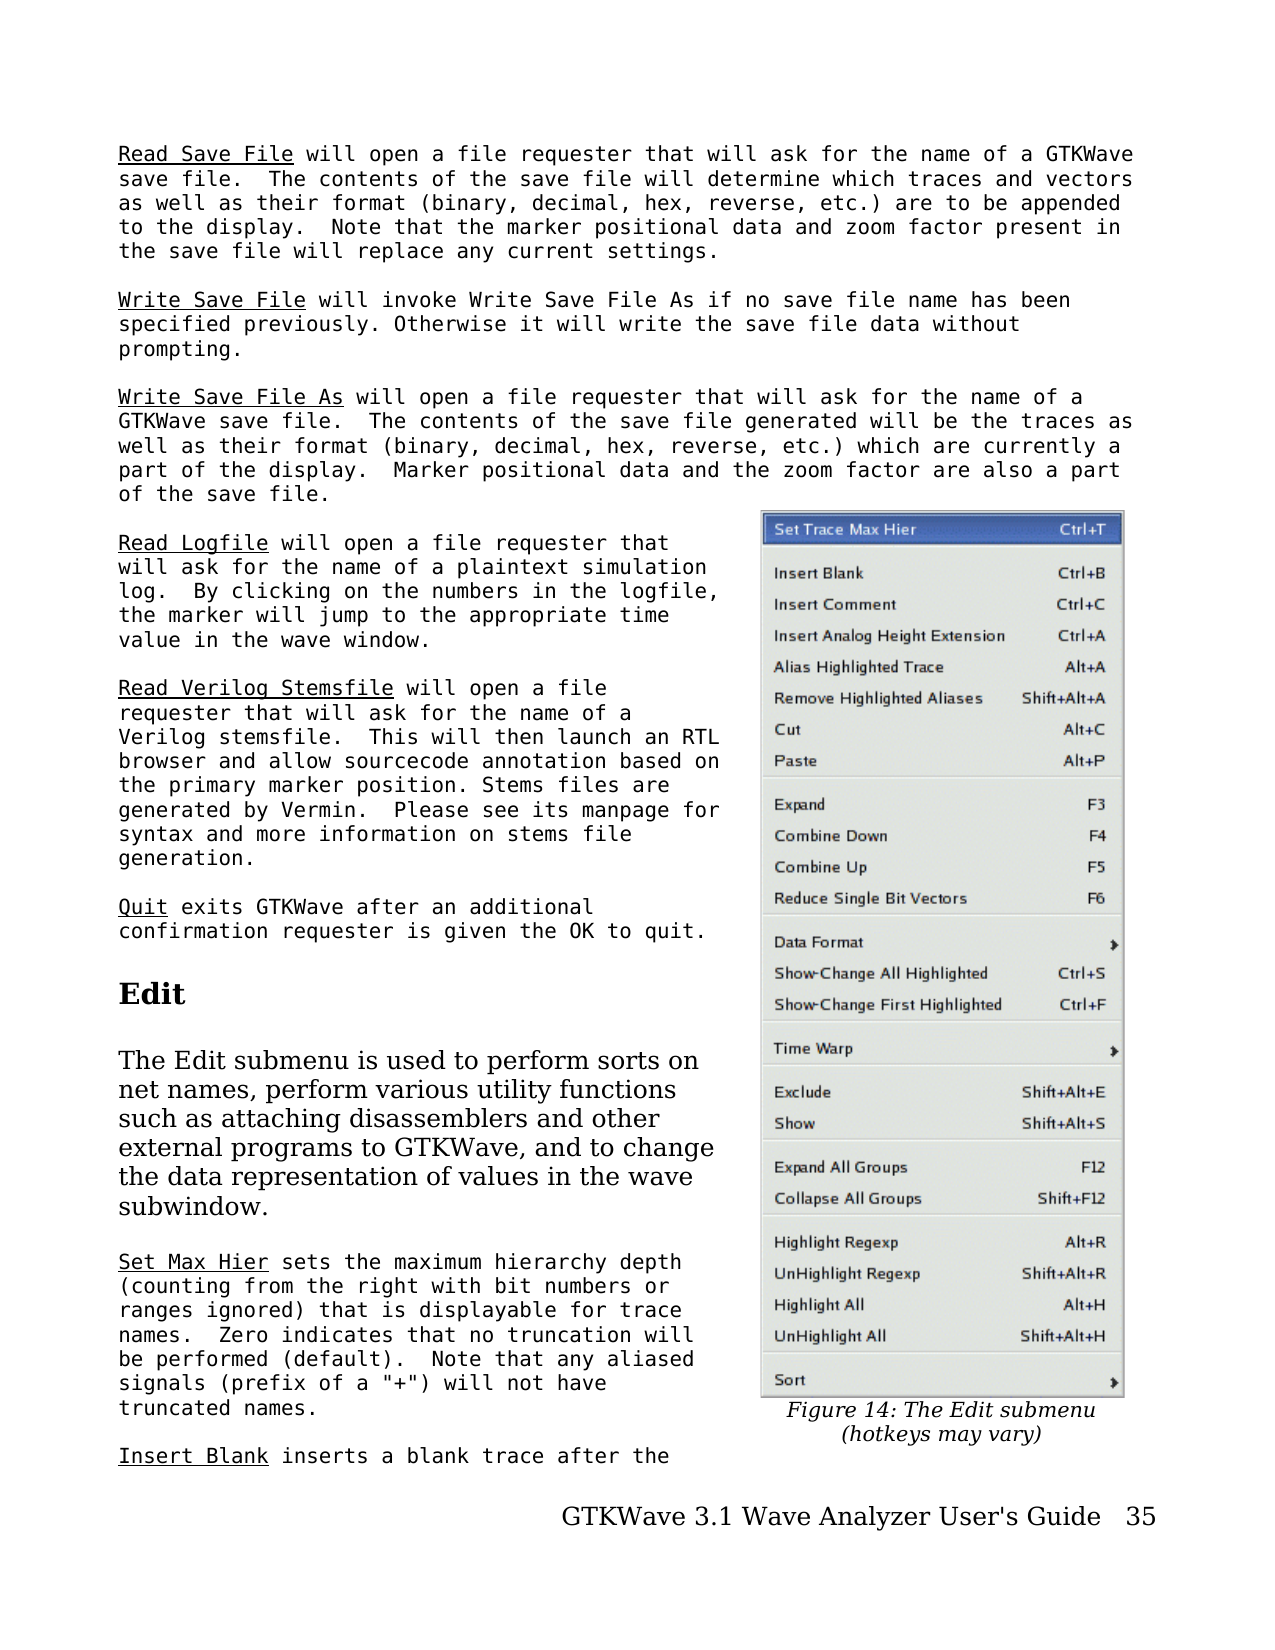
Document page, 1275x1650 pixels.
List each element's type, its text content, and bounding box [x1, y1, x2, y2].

text Edit [118, 977, 742, 1012]
text [1143, 977, 1157, 1012]
text Quit exits GTKWave after an additional confirmation requester is given the OK to quit. [118, 895, 742, 943]
text Read Logfile will open a file requester that will ask for the name of a plaintext simulation log. By clicking on the numbers in the logfile, the marker will jump to the appropriate time value in the wave window. [118, 531, 742, 652]
text Write Save File As will open a file requester that will ask for the name of a GTKWave save file. The contents of the save file generated will be the traces as well as their format (binary, decimal, hex, reverse, etc.) which are currently a part of the display. Marker positional data and the zoom factor are also a part of the save file. [118, 385, 1157, 1476]
text Insert Blank inserts a blank trace after the [118, 1444, 742, 1468]
text Set Max Hier sets the maximum hierarchy depth (counting from the right with bit numbers or ranges ignored) that is displayable for trace names. Zero indicates that no truncation will be performed (default). Note that any aliased signals (prefix of a "+") will not have truncated names. [118, 1250, 742, 1420]
picture [760, 510, 1125, 1398]
text Write Save File will invoke Write Save File As if no save file name has been specified previously. Otherwise it will write the save file data without prompting. [118, 288, 1157, 361]
text Read Save File will open a file requester that will ask for the name of a GTKWave save file. The contents of the save file will determine which traces and vectors as well as their format (binary, decimal, hex, reverse, etc.) are to be appended to the display. Note that the marker positional data and zoom factor present in the save file will replace any current settings. [118, 142, 1157, 264]
text Figure 14: The Edit submenu (hotkeys may vary) [760, 1398, 1124, 1446]
text The Edit submenu is used to perform sorts on net names, perform various utility functions such as attaching disassemblers and other external programs to GTKWave, and to change the data representation of values in the wave subwindow. [118, 1046, 742, 1221]
text Read Verilog Stemsfile will open a file requester that will ask for the name of a Verilog stemsfile. This will then launch an RTL browser and allow sourcecode annotation based on the primary marker position. Stems files are generated by Vermin. Please see its manpage for syntax and more information on stems file generation. [118, 676, 742, 871]
